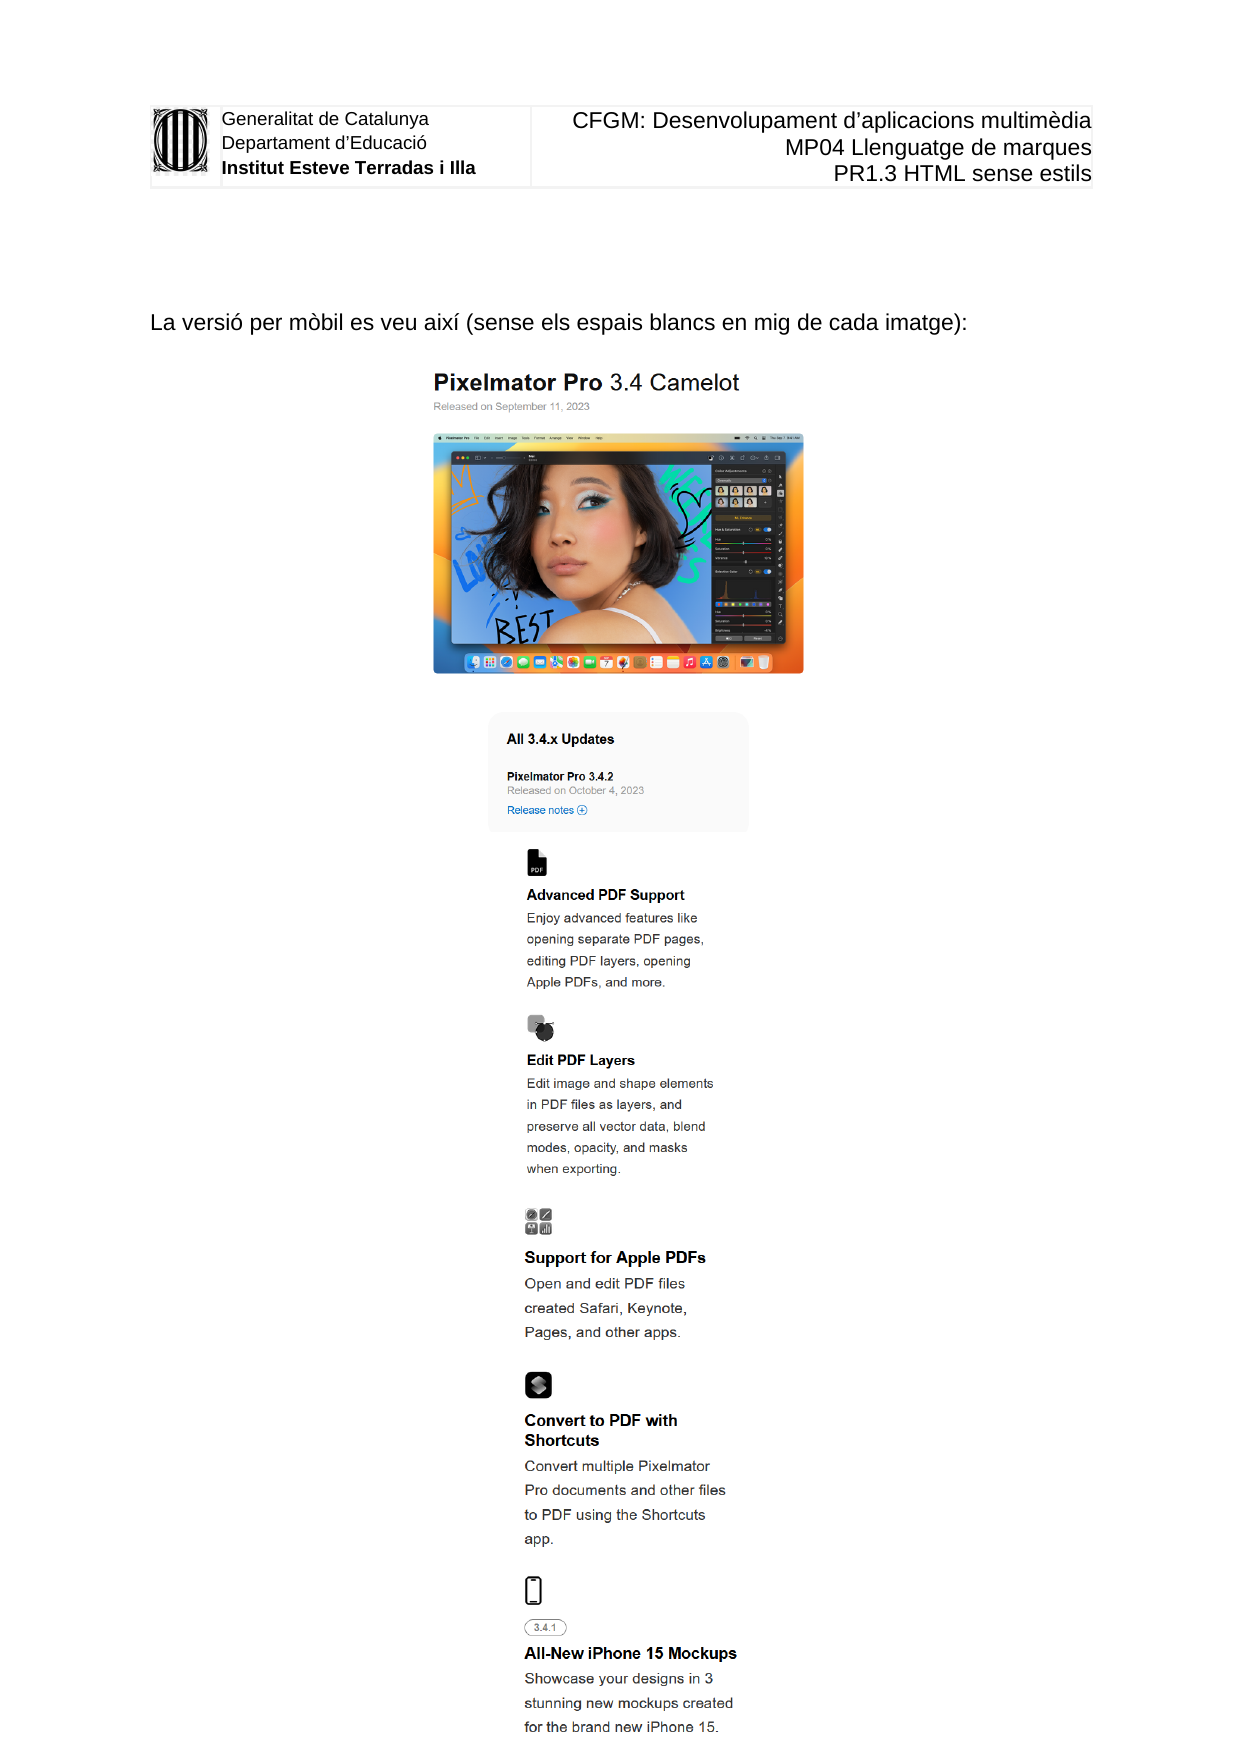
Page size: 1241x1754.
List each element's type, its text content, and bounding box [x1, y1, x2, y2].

picture [512, 834, 728, 1196]
text La versió per mòbil es veu així (sense els espais blancs en mig de cada imatge): [150, 309, 1090, 336]
picture [151, 107, 210, 176]
picture [423, 366, 817, 832]
picture [498, 1198, 772, 1754]
